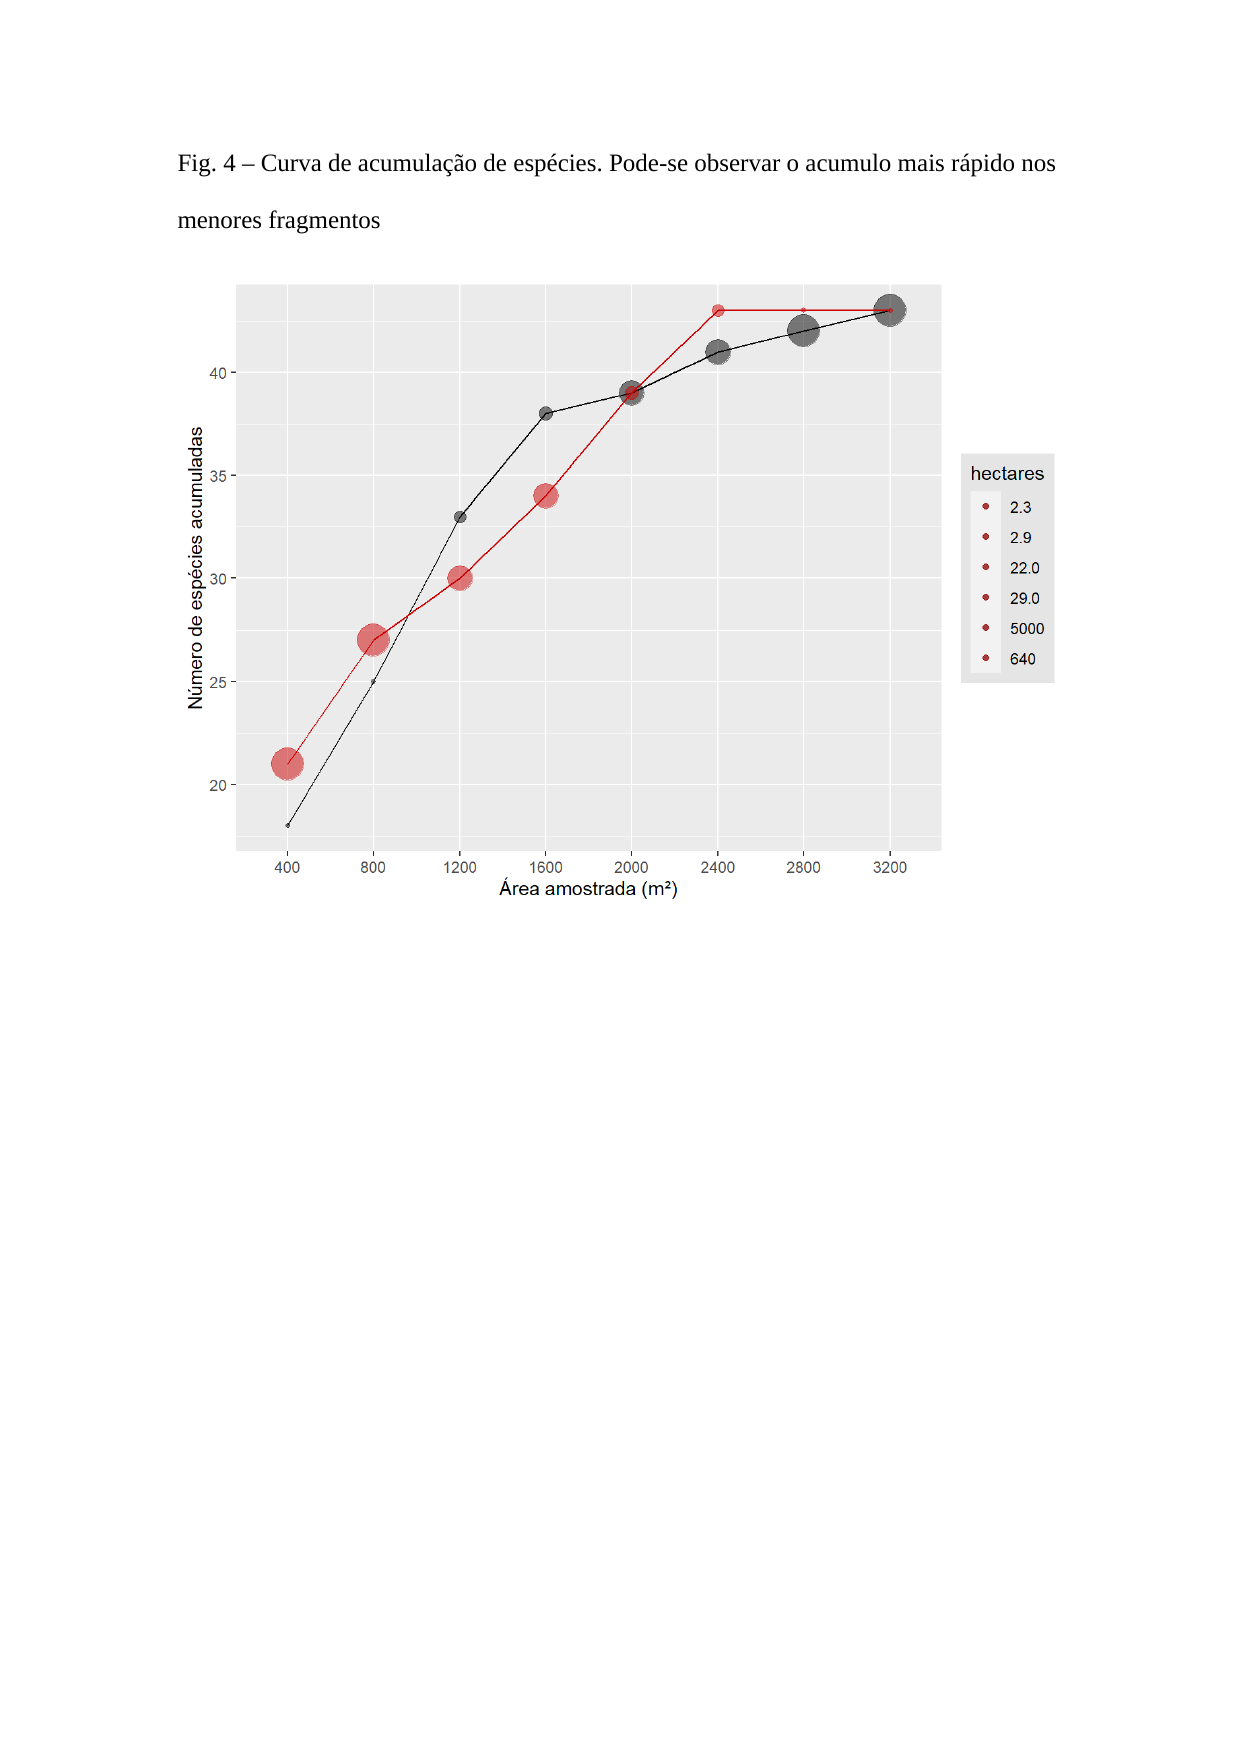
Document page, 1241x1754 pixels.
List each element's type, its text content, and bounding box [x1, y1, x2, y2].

picture [177, 275, 1063, 908]
text Fig. 4 – Curva de acumulação de espécies. Pode-se observar o acumulo mais rápido nos menores fragmentos [177, 148, 1063, 234]
